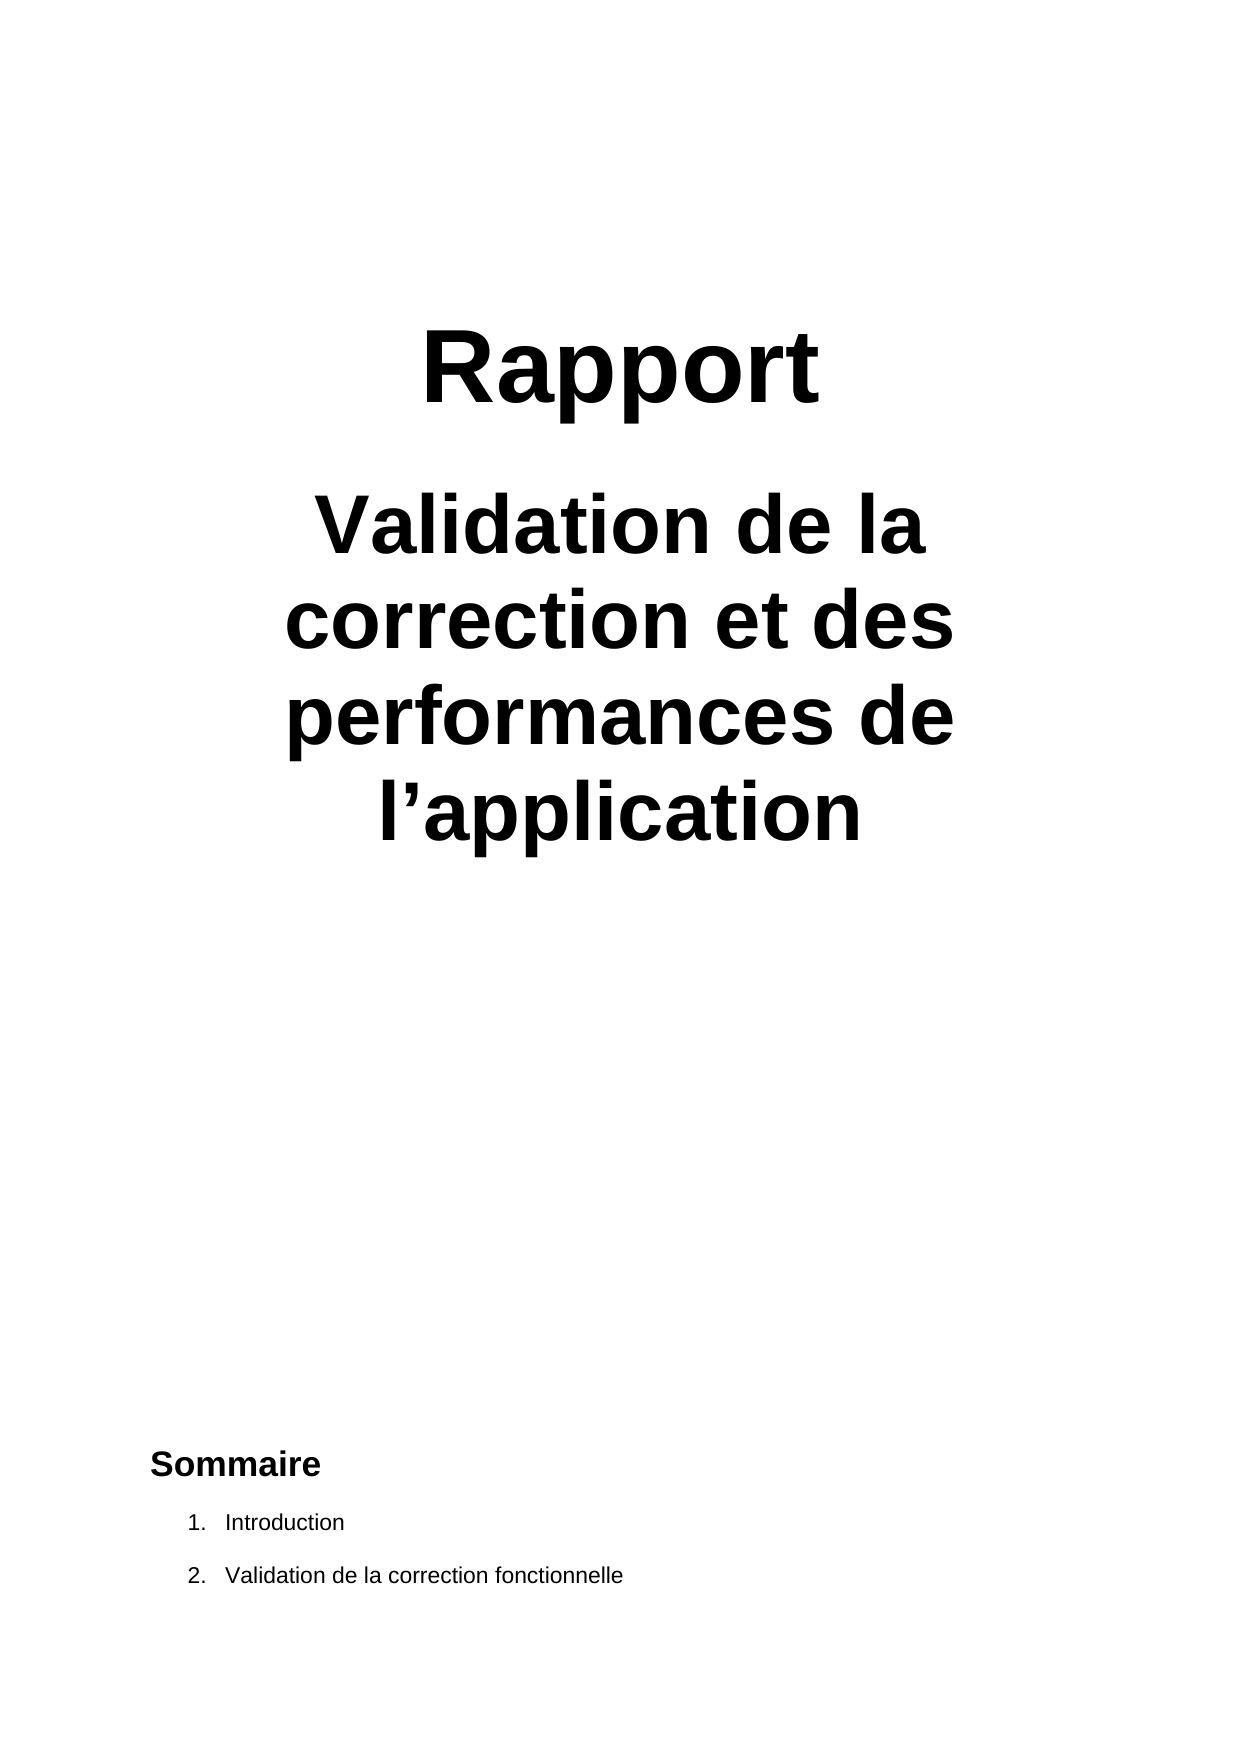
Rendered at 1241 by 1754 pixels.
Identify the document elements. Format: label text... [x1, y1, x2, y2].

list Validation de la correction fonctionnelle [187, 1562, 1090, 1588]
subtitle Sommaire [150, 1443, 1090, 1484]
subtitle Rapport [150, 305, 1090, 425]
list Introduction [187, 1509, 1090, 1562]
subtitle Validation de la correction et des performances de l’application [150, 475, 1090, 858]
